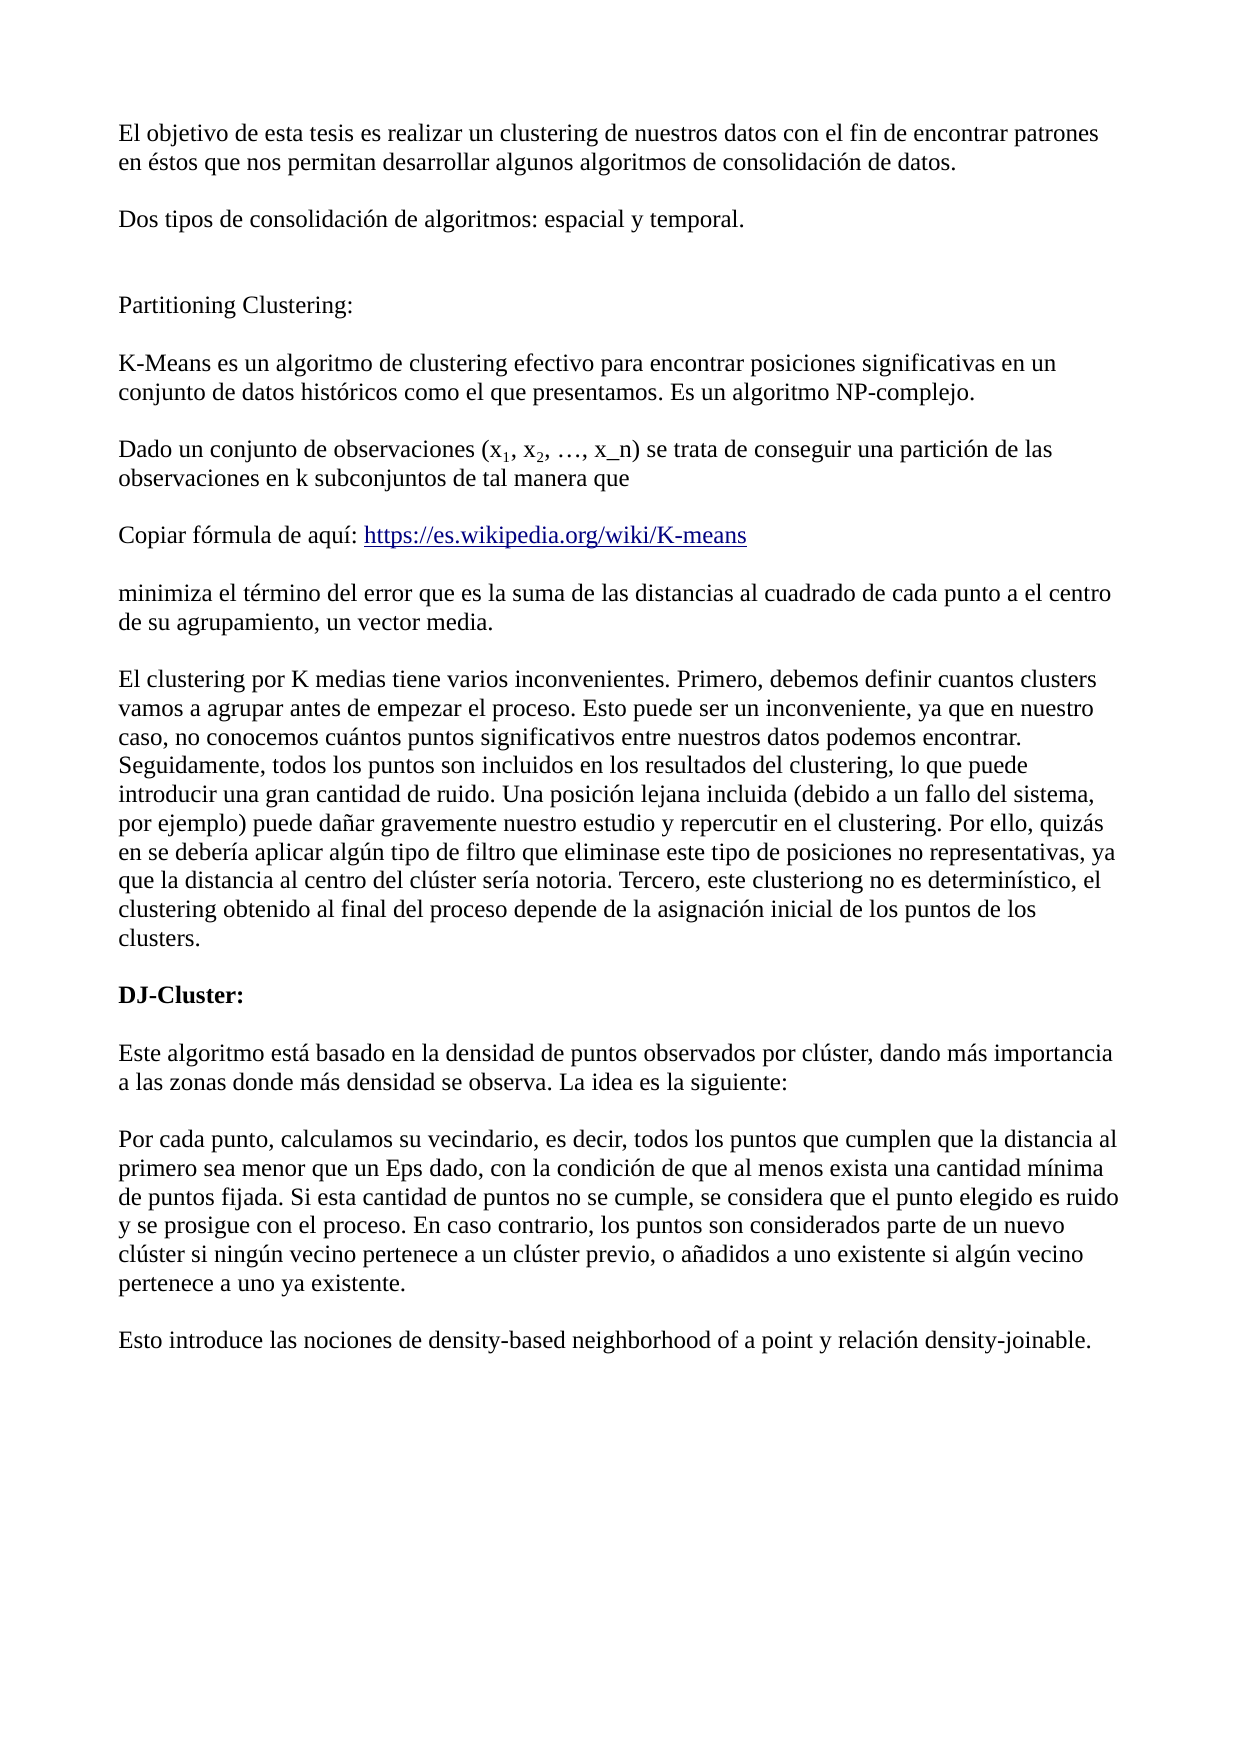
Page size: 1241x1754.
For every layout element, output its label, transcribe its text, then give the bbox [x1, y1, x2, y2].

text El clustering por K medias tiene varios inconvenientes. Primero, debemos definir cuantos clusters vamos a agrupar antes de empezar el proceso. Esto puede ser un inconveniente, ya que en nuestro caso, no conocemos cuántos puntos significativos entre nuestros datos podemos encontrar. Seguidamente, todos los puntos son incluidos en los resultados del clustering, lo que puede introducir una gran cantidad de ruido. Una posición lejana incluida (debido a un fallo del sistema, por ejemplo) puede dañar gravemente nuestro estudio y repercutir en el clustering. Por ello, quizás en se debería aplicar algún tipo de filtro que eliminase este tipo de posiciones no representativas, ya que la distancia al centro del clúster sería notoria. Tercero, este clusteriong no es determinístico, el clustering obtenido al final del proceso depende de la asignación inicial de los puntos de los clusters. [118, 664, 1122, 952]
text Dado un conjunto de observaciones (x₁, x₂, …, x_n) se trata de conseguir una partición de las observaciones en k subconjuntos de tal manera que [118, 434, 1122, 492]
text Esto introduce las nociones de density-based neighborhood of a point y relación density-joinable. [118, 1326, 1122, 1354]
text Partitioning Clustering: [118, 291, 1122, 319]
text minimiza el término del error que es la suma de las distancias al cuadrado de cada punto a el centro de su agrupamiento, un vector media. [118, 578, 1122, 636]
text DJ-Cluster: [118, 981, 1122, 1009]
text Este algoritmo está basado en la densidad de puntos observados por clúster, dando más importancia a las zonas donde más densidad se observa. La idea es la siguiente: [118, 1038, 1122, 1096]
text Por cada punto, calculamos su vecindario, es decir, todos los puntos que cumplen que la distancia al primero sea menor que un Eps dado, con la condición de que al menos exista una cantidad mínima de puntos fijada. Si esta cantidad de puntos no se cumple, se considera que el punto elegido es ruido y se prosigue con el proceso. En caso contrario, los puntos son considerados parte de un nuevo clúster si ningún vecino pertenece a un clúster previo, o añadidos a uno existente si algún vecino pertenece a uno ya existente. [118, 1124, 1122, 1297]
text Dos tipos de consolidación de algoritmos: espacial y temporal. [118, 204, 1122, 233]
text K-Means es un algoritmo de clustering efectivo para encontrar posiciones significativas en un conjunto de datos históricos como el que presentamos. Es un algoritmo NP-complejo. [118, 348, 1122, 406]
text Copiar fórmula de aquí: https://es.wikipedia.org/wiki/K-means [118, 521, 1122, 549]
text El objetivo de esta tesis es realizar un clustering de nuestros datos con el fin de encontrar patrones en éstos que nos permitan desarrollar algunos algoritmos de consolidación de datos. [118, 118, 1122, 176]
